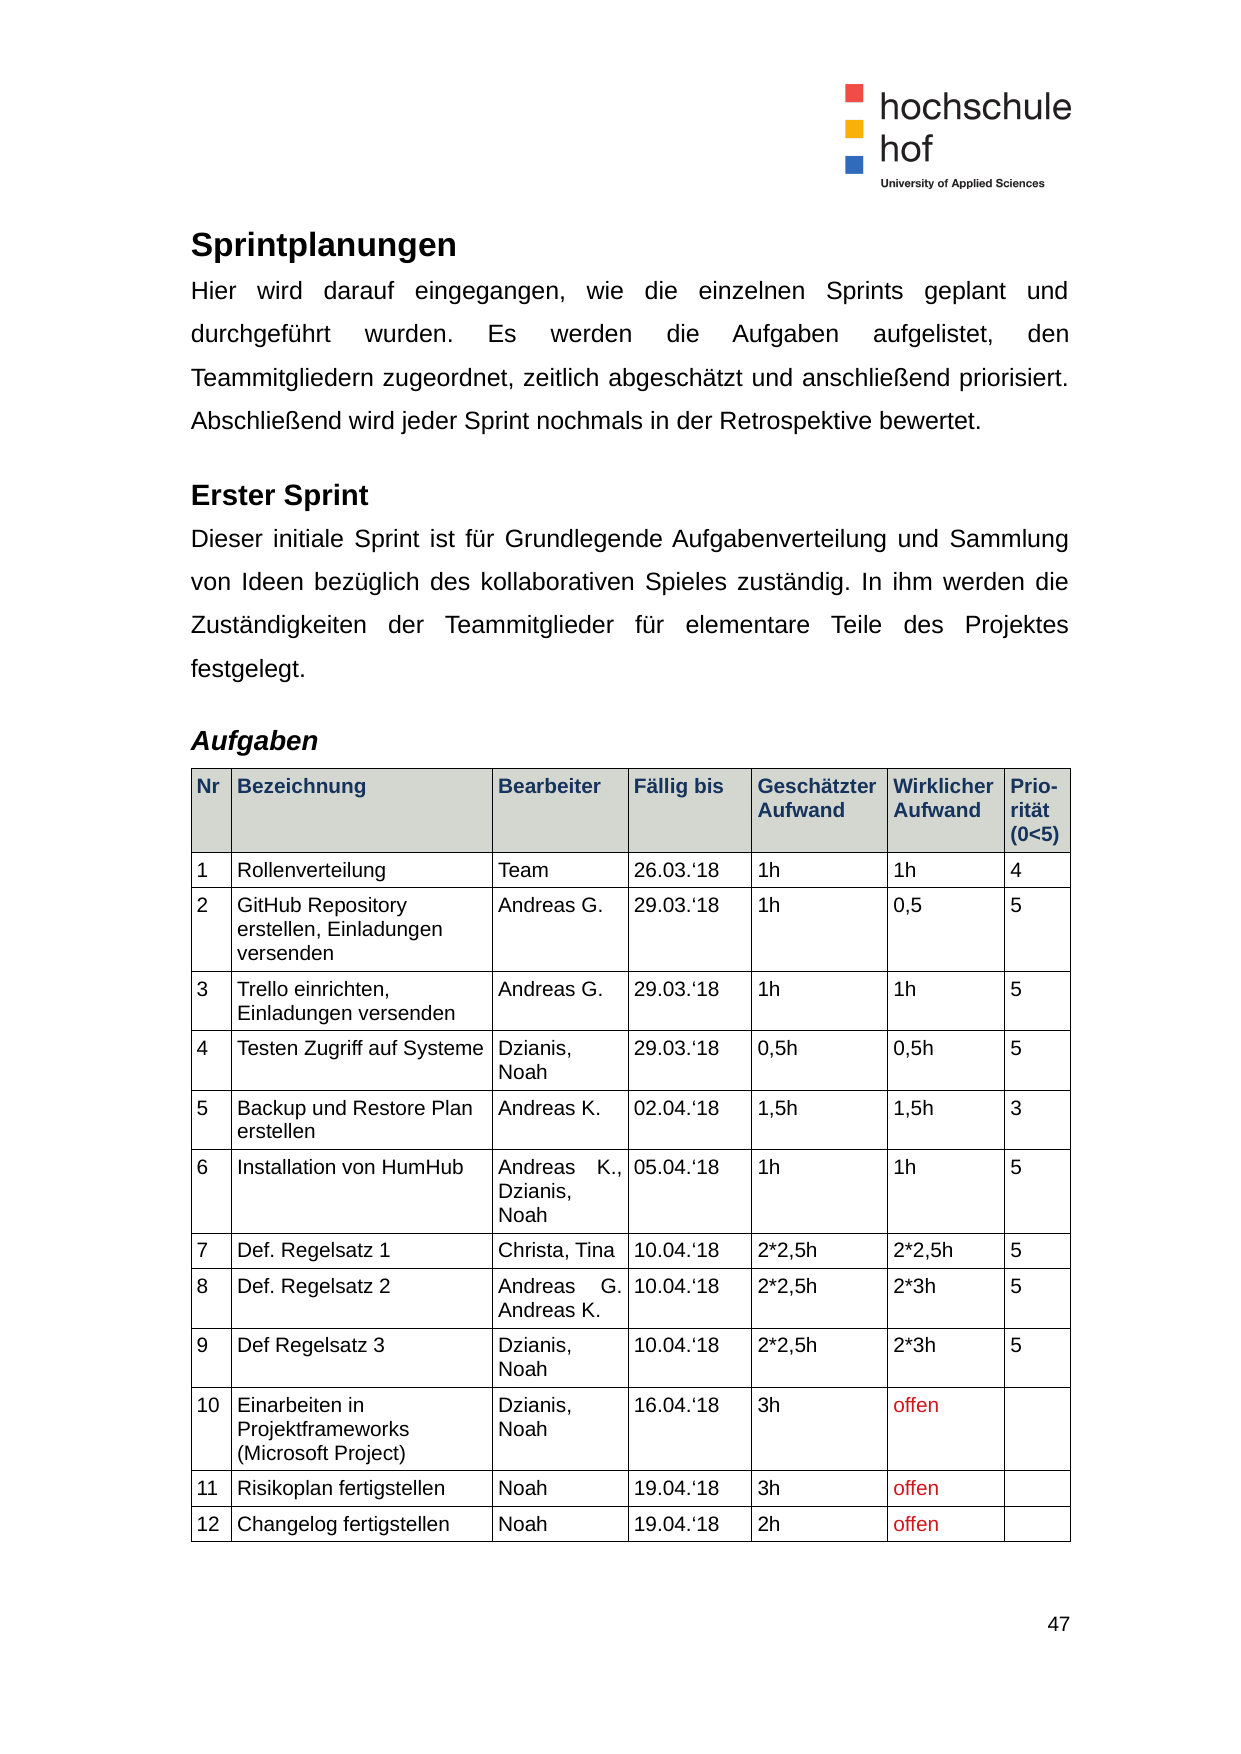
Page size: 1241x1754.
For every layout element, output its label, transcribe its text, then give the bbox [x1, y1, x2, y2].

table_cell offen [888, 1388, 1004, 1470]
table_cell 29.03.‘18 [629, 1031, 751, 1089]
subtitle Sprintplanungen [191, 225, 1070, 264]
text Dieser initiale Sprint ist für Grundlegende Aufgabenverteilung und Sammlung von Ideen bezüglich des kollaborativen Spieles zuständig. In ihm werden die Zuständigkeiten der Teammitglieder für elementare Teile des Projektes festgelegt. [191, 524, 1070, 682]
table_cell 2*3h [888, 1269, 1004, 1327]
table_cell Trello einrichten, Einladungen versenden [232, 972, 492, 1030]
table_cell 1,5h [752, 1091, 887, 1149]
table_header Nr [192, 769, 231, 852]
table_cell 8 [192, 1269, 231, 1327]
table_cell 2*2,5h [752, 1269, 887, 1327]
table_cell 1h [888, 972, 1004, 1030]
table_cell 5 [1005, 1031, 1070, 1089]
table_cell 11 [192, 1471, 231, 1506]
table_cell Einarbeiten in Projektframeworks (Microsoft Project) [232, 1388, 492, 1470]
table_cell 2*2,5h [888, 1234, 1004, 1268]
table_cell Andreas K., Dzianis, Noah [493, 1150, 628, 1232]
table_cell 1h [752, 888, 887, 971]
picture [845, 84, 1071, 189]
table_cell 3h [752, 1388, 887, 1470]
table_cell 10.04.‘18 [629, 1234, 751, 1268]
table_cell 29.03.‘18 [629, 888, 751, 971]
table_cell 5 [1005, 888, 1070, 971]
table_cell 5 [192, 1091, 231, 1149]
table_cell 2*2,5h [752, 1329, 887, 1387]
table_cell Rollenverteilung [232, 853, 492, 887]
table_cell 5 [1005, 1269, 1070, 1327]
subtitle Aufgaben [191, 724, 1070, 756]
table_header Bearbeiter [493, 769, 628, 852]
table_cell 5 [1005, 972, 1070, 1030]
table_cell Backup und Restore Plan erstellen [232, 1091, 492, 1149]
table_cell Changelog fertigstellen [232, 1507, 492, 1541]
table_cell 0,5h [888, 1031, 1004, 1089]
table_cell Def. Regelsatz 1 [232, 1234, 492, 1268]
table_cell 26.03.‘18 [629, 853, 751, 887]
table_header Geschätzter Aufwand [752, 769, 887, 852]
table_header Fällig bis [629, 769, 751, 852]
table_cell 16.04.‘18 [629, 1388, 751, 1470]
table_cell Risikoplan fertigstellen [232, 1471, 492, 1506]
table_cell Andreas G. Andreas K. [493, 1269, 628, 1327]
table_cell 1h [888, 1150, 1004, 1232]
table_cell [1005, 1471, 1070, 1506]
table_cell 2*2,5h [752, 1234, 887, 1268]
table_cell GitHub Repository erstellen, Einladungen versenden [232, 888, 492, 971]
table_cell 0,5 [888, 888, 1004, 971]
table_cell Andreas G. [493, 888, 628, 971]
table_cell Testen Zugriff auf Systeme [232, 1031, 492, 1089]
table_cell [1005, 1507, 1070, 1541]
table_cell Def Regelsatz 3 [232, 1329, 492, 1387]
table_cell 12 [192, 1507, 231, 1541]
table_header Prio-rität (0<5) [1005, 769, 1070, 852]
table_cell 1,5h [888, 1091, 1004, 1149]
table_cell 0,5h [752, 1031, 887, 1089]
table_cell 1h [752, 972, 887, 1030]
table_cell Dzianis, Noah [493, 1031, 628, 1089]
table_cell 10 [192, 1388, 231, 1470]
table_cell Andreas G. [493, 972, 628, 1030]
table_header Wirklicher Aufwand [888, 769, 1004, 852]
table_cell 10.04.‘18 [629, 1329, 751, 1387]
table_cell 3h [752, 1471, 887, 1506]
table_cell 1h [888, 853, 1004, 887]
table_cell 5 [1005, 1234, 1070, 1268]
table_cell Dzianis, Noah [493, 1388, 628, 1470]
table_cell Andreas K. [493, 1091, 628, 1149]
table_cell 02.04.‘18 [629, 1091, 751, 1149]
text Hier wird darauf eingegangen, wie die einzelnen Sprints geplant und durchgeführt wurden. Es werden die Aufgaben aufgelistet, den Teammitgliedern zugeordnet, zeitlich abgeschätzt und anschließend priorisiert. Abschließend wird jeder Sprint nochmals in der Retrospektive bewertet. [191, 276, 1070, 434]
table_cell Installation von HumHub [232, 1150, 492, 1232]
table_cell Noah [493, 1507, 628, 1541]
table_cell offen [888, 1471, 1004, 1506]
table_cell 2h [752, 1507, 887, 1541]
table_header Bezeichnung [232, 769, 492, 852]
table_cell 2 [192, 888, 231, 971]
table_cell 5 [1005, 1329, 1070, 1387]
table_cell 1h [752, 1150, 887, 1232]
table_cell 05.04.‘18 [629, 1150, 751, 1232]
table_cell 1h [752, 853, 887, 887]
subtitle Erster Sprint [191, 478, 1070, 512]
table_cell Def. Regelsatz 2 [232, 1269, 492, 1327]
table_cell 19.04.‘18 [629, 1471, 751, 1506]
table_cell 4 [1005, 853, 1070, 887]
table_cell 2*3h [888, 1329, 1004, 1387]
table_cell offen [888, 1507, 1004, 1541]
table_cell 3 [1005, 1091, 1070, 1149]
table_cell 5 [1005, 1150, 1070, 1232]
table_cell Christa, Tina [493, 1234, 628, 1268]
table_cell 3 [192, 972, 231, 1030]
table_cell 10.04.‘18 [629, 1269, 751, 1327]
table_cell [1005, 1388, 1070, 1470]
table_cell 9 [192, 1329, 231, 1387]
table_cell Noah [493, 1471, 628, 1506]
table_cell 7 [192, 1234, 231, 1268]
table_cell 19.04.‘18 [629, 1507, 751, 1541]
table_cell 29.03.‘18 [629, 972, 751, 1030]
table_cell 6 [192, 1150, 231, 1232]
table_cell Dzianis, Noah [493, 1329, 628, 1387]
table_cell 1 [192, 853, 231, 887]
table_cell Team [493, 853, 628, 887]
table_cell 4 [192, 1031, 231, 1089]
